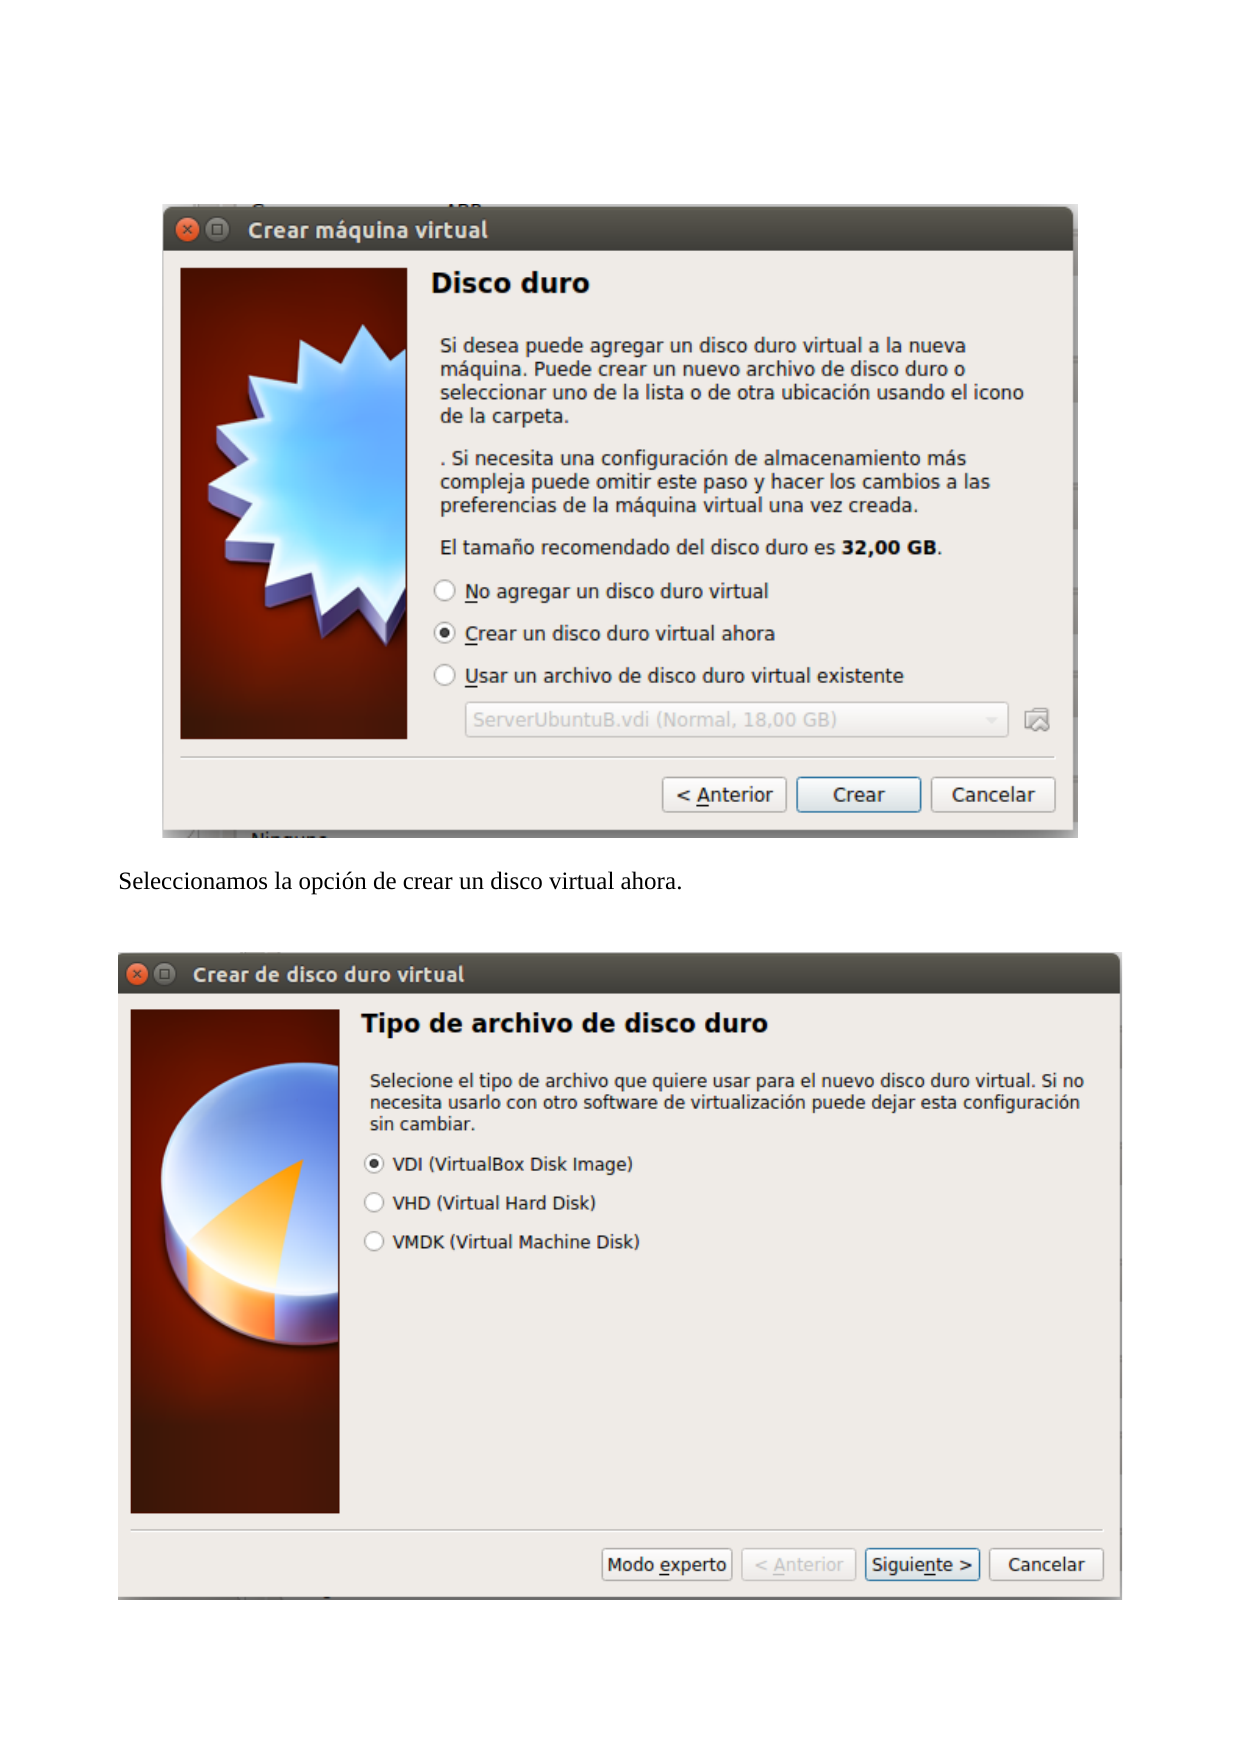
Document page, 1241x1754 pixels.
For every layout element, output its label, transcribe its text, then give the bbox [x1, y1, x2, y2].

picture [162, 204, 1078, 838]
text Seleccionamos la opción de crear un disco virtual ahora. [118, 866, 1122, 895]
picture [118, 952, 1123, 1600]
